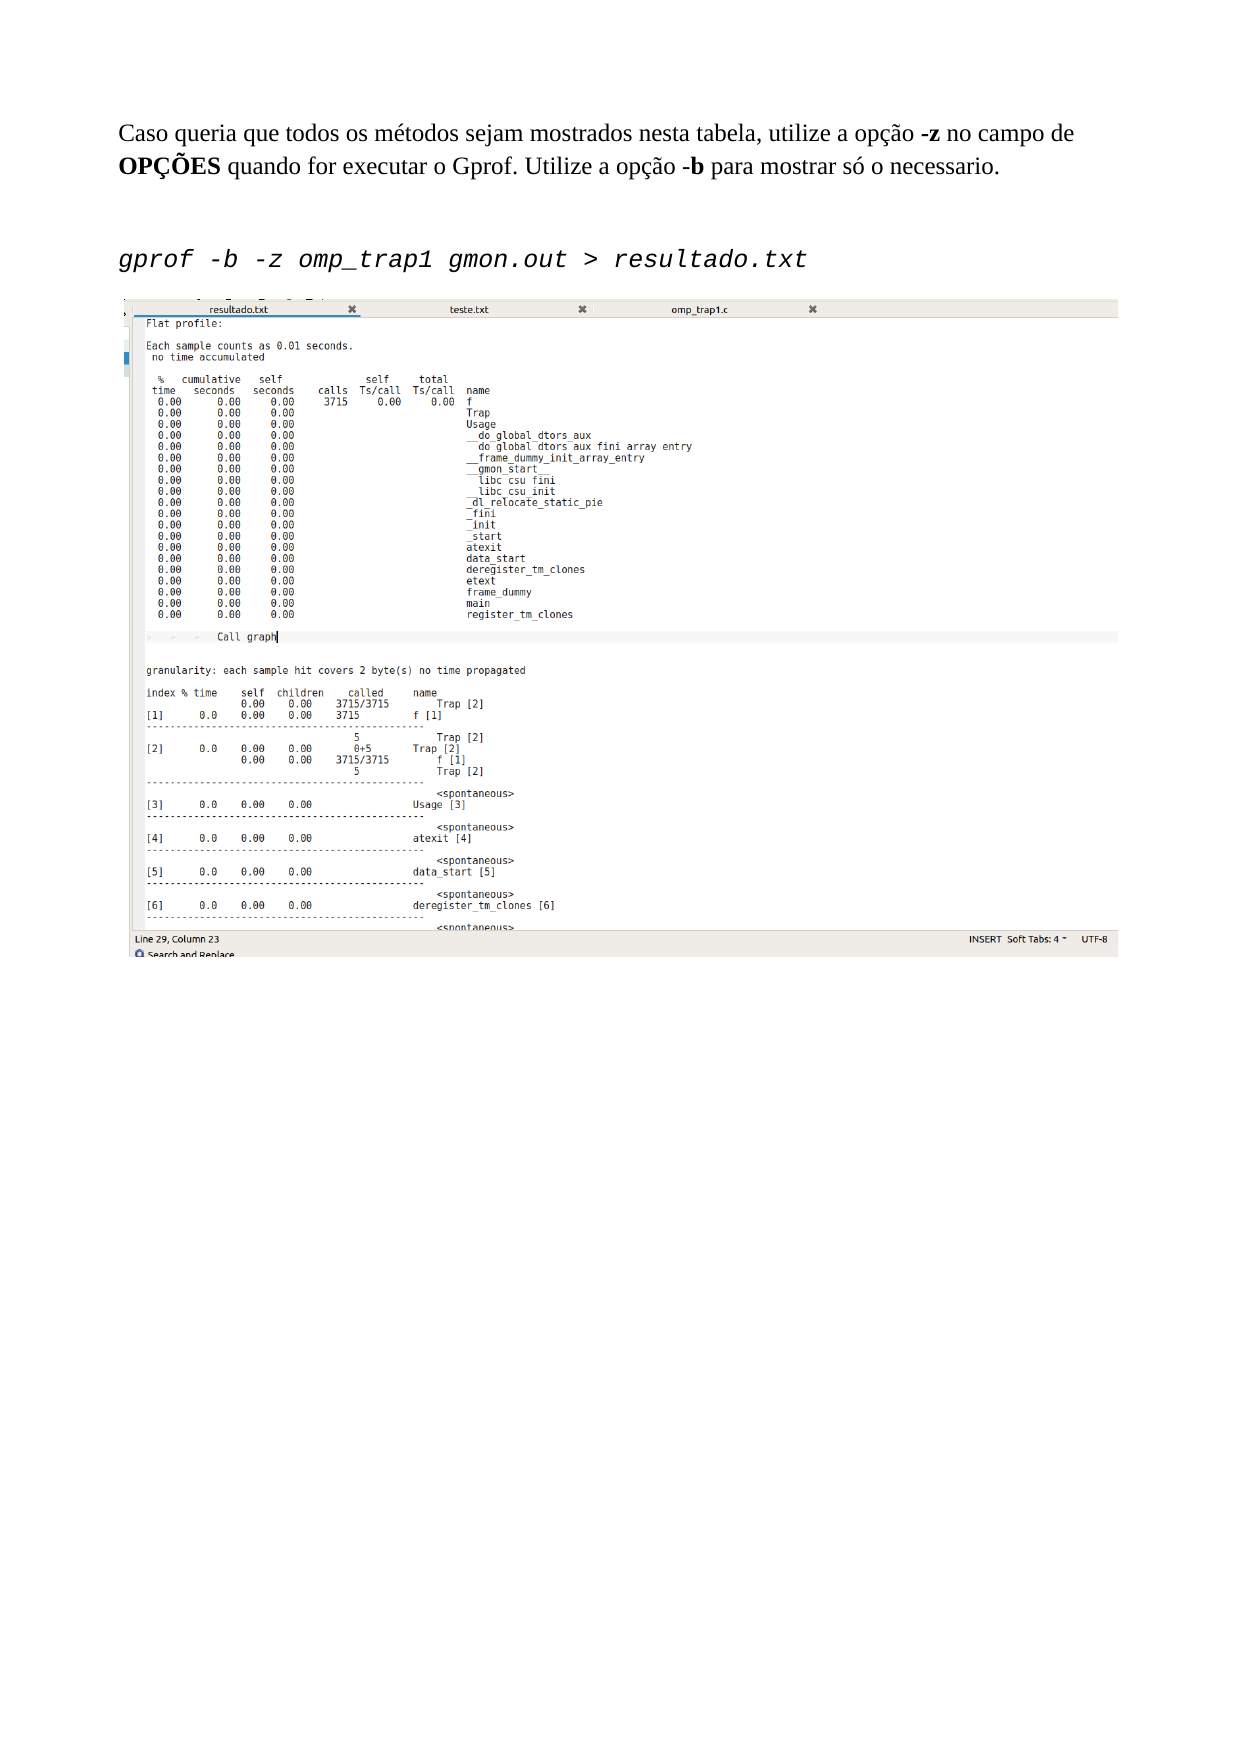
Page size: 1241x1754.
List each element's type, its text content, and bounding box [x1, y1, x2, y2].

text gprof -b -z omp_trap1 gmon.out > resultado.txt [118, 246, 1122, 275]
text Caso queria que todos os métodos sejam mostrados nesta tabela, utilize a opção -z no campo de OPÇÕES quando for executar o Gprof. Utilize a opção -b para mostrar só o necessario. [118, 118, 1122, 180]
picture [124, 299, 1119, 957]
